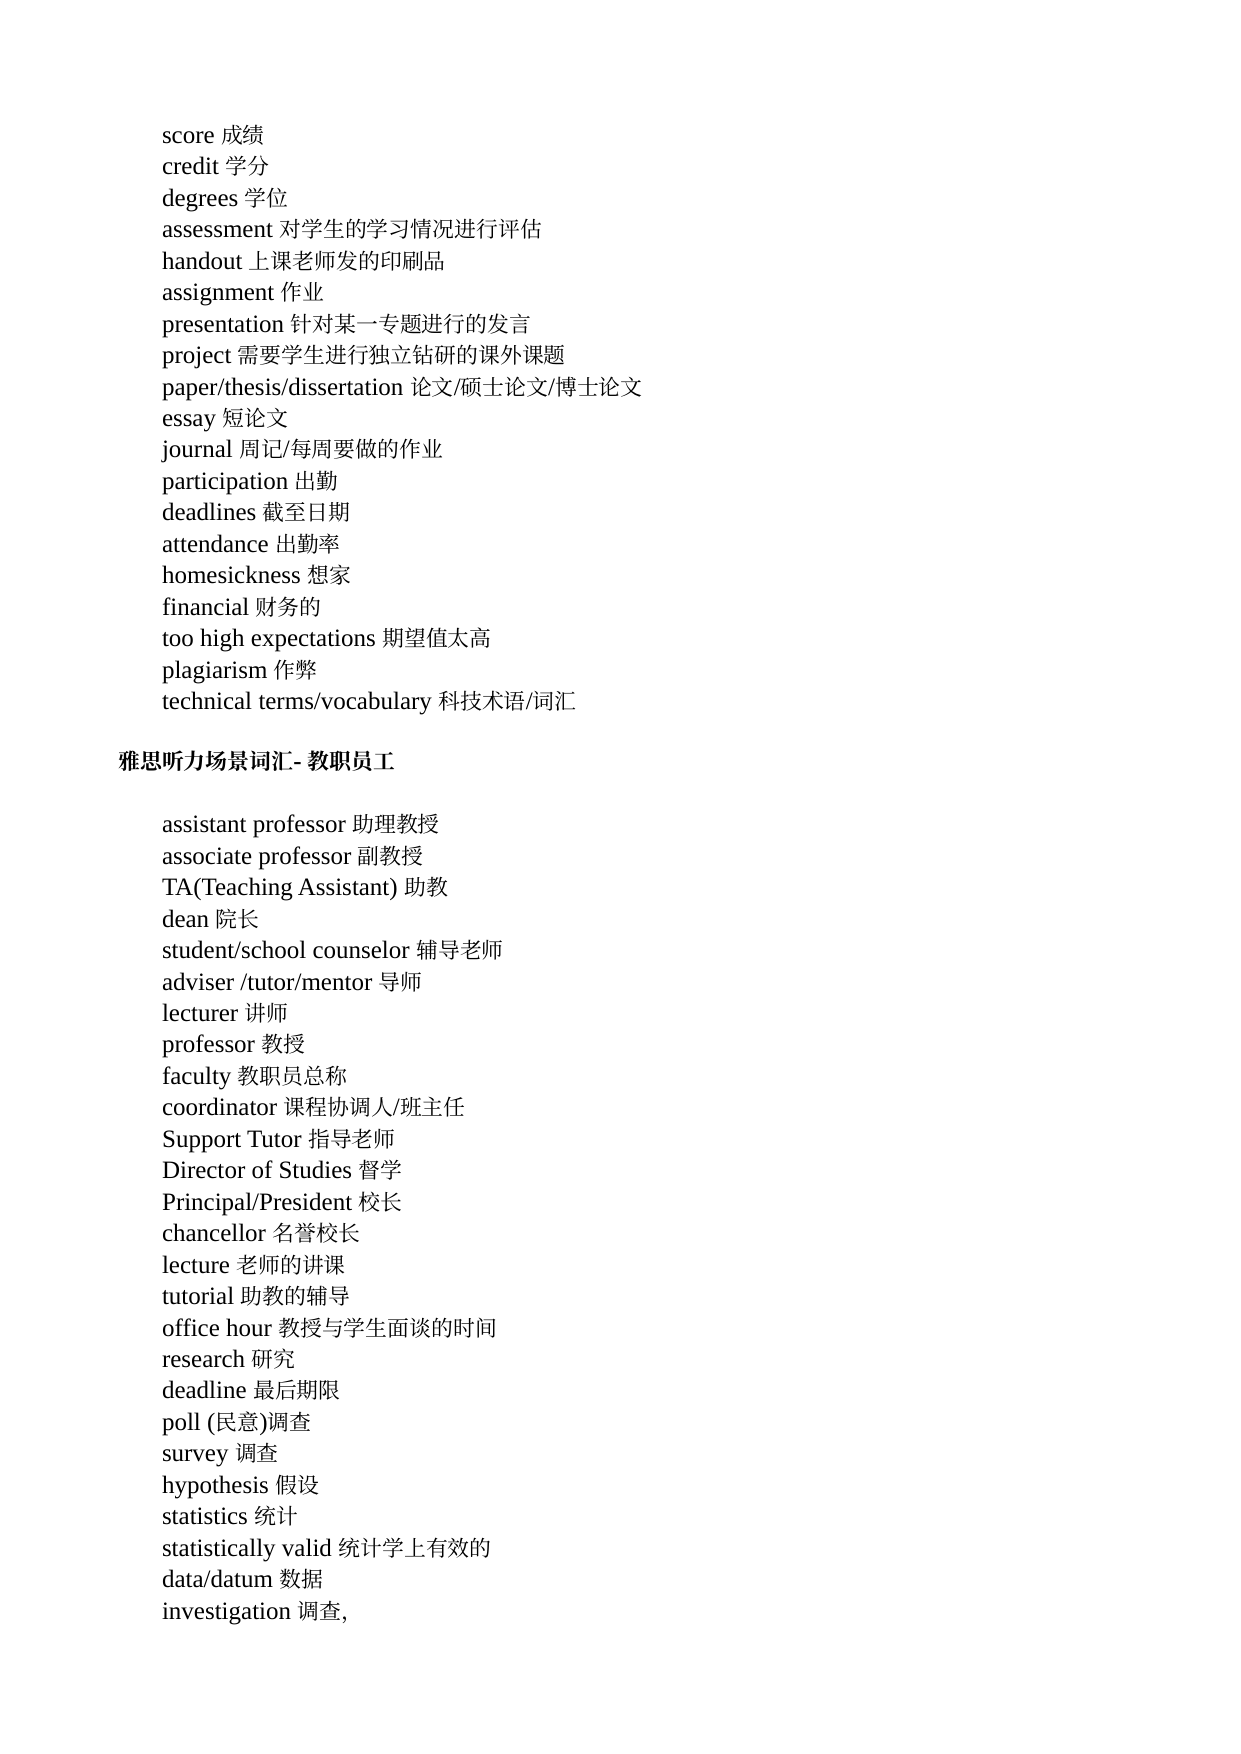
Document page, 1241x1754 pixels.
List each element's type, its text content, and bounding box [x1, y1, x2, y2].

text lecturer 讲师 [118, 996, 1122, 1028]
text research 研究 [118, 1342, 1122, 1374]
text financial 财务的 [118, 590, 1122, 621]
text assignment 作业 [118, 275, 1122, 307]
text TA(Teaching Assistant) 助教 [118, 870, 1122, 902]
text data/datum 数据 [118, 1562, 1122, 1594]
text deadlines 截至日期 [118, 496, 1122, 527]
text associate professor 副教授 [118, 839, 1122, 870]
text homesickness 想家 [118, 558, 1122, 590]
text too high expectations 期望值太高 [118, 621, 1122, 653]
text statistics 统计 [118, 1499, 1122, 1531]
text Director of Studies 督学 [118, 1153, 1122, 1185]
text faculty 教职员总称 [118, 1059, 1122, 1091]
text credit 学分 [118, 149, 1122, 181]
text attendance 出勤率 [118, 527, 1122, 558]
text assistant professor 助理教授 [118, 807, 1122, 839]
text statistically valid 统计学上有效的 [118, 1531, 1122, 1562]
text essay 短论文 [118, 401, 1122, 433]
text score 成绩 [118, 118, 1122, 149]
text professor 教授 [118, 1028, 1122, 1059]
text survey 调查 [118, 1437, 1122, 1468]
text participation 出勤 [118, 464, 1122, 496]
text project 需要学生进行独立钻研的课外课题 [118, 338, 1122, 370]
text coordinator 课程协调人/班主任 [118, 1091, 1122, 1122]
text Support Tutor 指导老师 [118, 1122, 1122, 1153]
text journal 周记/每周要做的作业 [118, 433, 1122, 464]
text lecture 老师的讲课 [118, 1248, 1122, 1279]
text degrees 学位 [118, 181, 1122, 212]
text dean 院长 [118, 902, 1122, 933]
text adviser /tutor/mentor 导师 [118, 965, 1122, 996]
text investigation 调查， [118, 1594, 1122, 1625]
text assessment 对学生的学习情况进行评估 [118, 212, 1122, 244]
text plagiarism 作弊 [118, 653, 1122, 684]
text poll (民意)调查 [118, 1405, 1122, 1437]
text office hour 教授与学生面谈的时间 [118, 1311, 1122, 1342]
text technical terms/vocabulary 科技术语/词汇 [118, 684, 1122, 716]
text presentation 针对某一专题进行的发言 [118, 307, 1122, 338]
text hypothesis 假设 [118, 1468, 1122, 1499]
text handout 上课老师发的印刷品 [118, 244, 1122, 275]
text deadline 最后期限 [118, 1374, 1122, 1405]
text 雅思听力场景词汇- 教职员工 [118, 716, 1122, 776]
text chancellor 名誉校长 [118, 1216, 1122, 1248]
text tutorial 助教的辅导 [118, 1279, 1122, 1311]
text Principal/President 校长 [118, 1185, 1122, 1216]
text student/school counselor 辅导老师 [118, 933, 1122, 965]
text paper/thesis/dissertation 论文/硕士论文/博士论文 [118, 370, 1122, 401]
